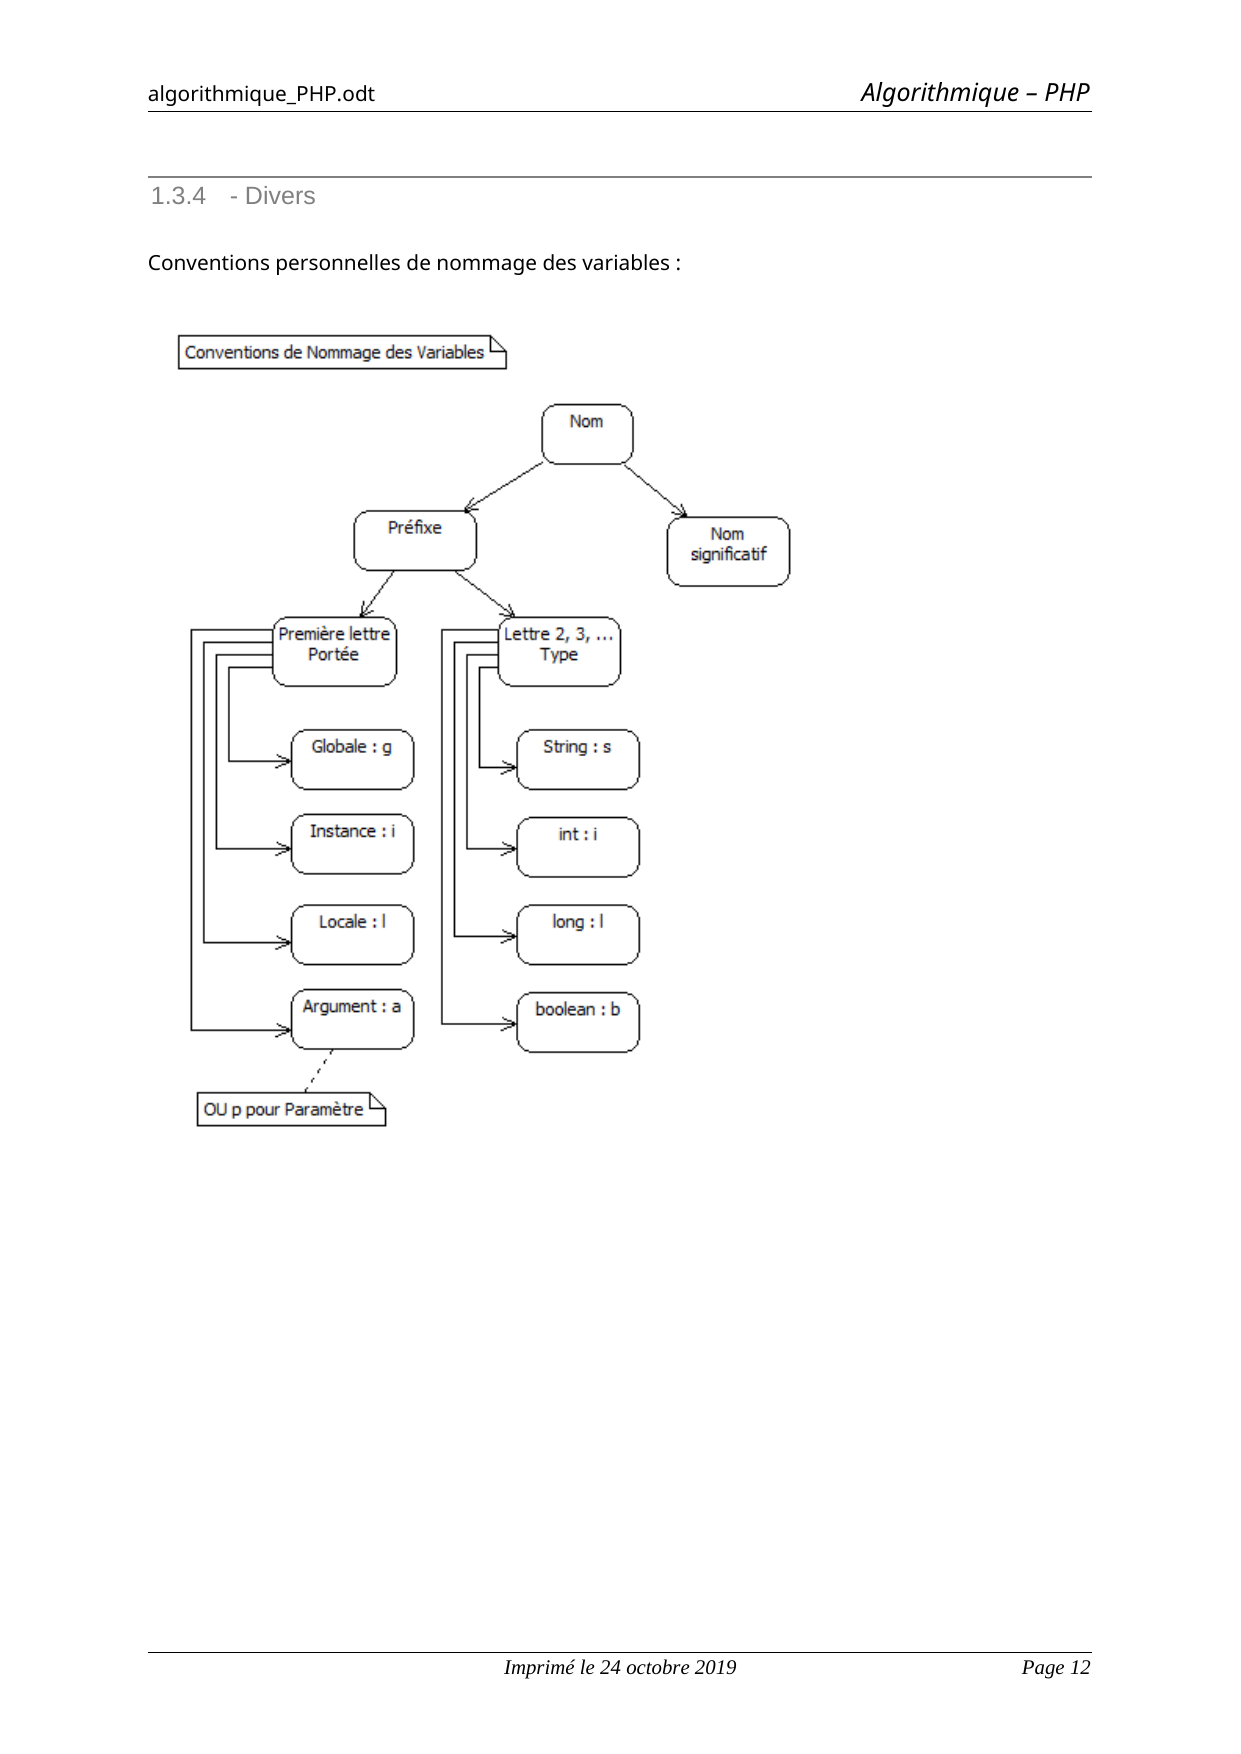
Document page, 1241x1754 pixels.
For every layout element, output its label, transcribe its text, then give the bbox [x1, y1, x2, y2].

text Conventions personnelles de nommage des variables : [148, 248, 1092, 276]
subtitle - Divers [148, 178, 1092, 213]
picture [147, 304, 822, 1158]
